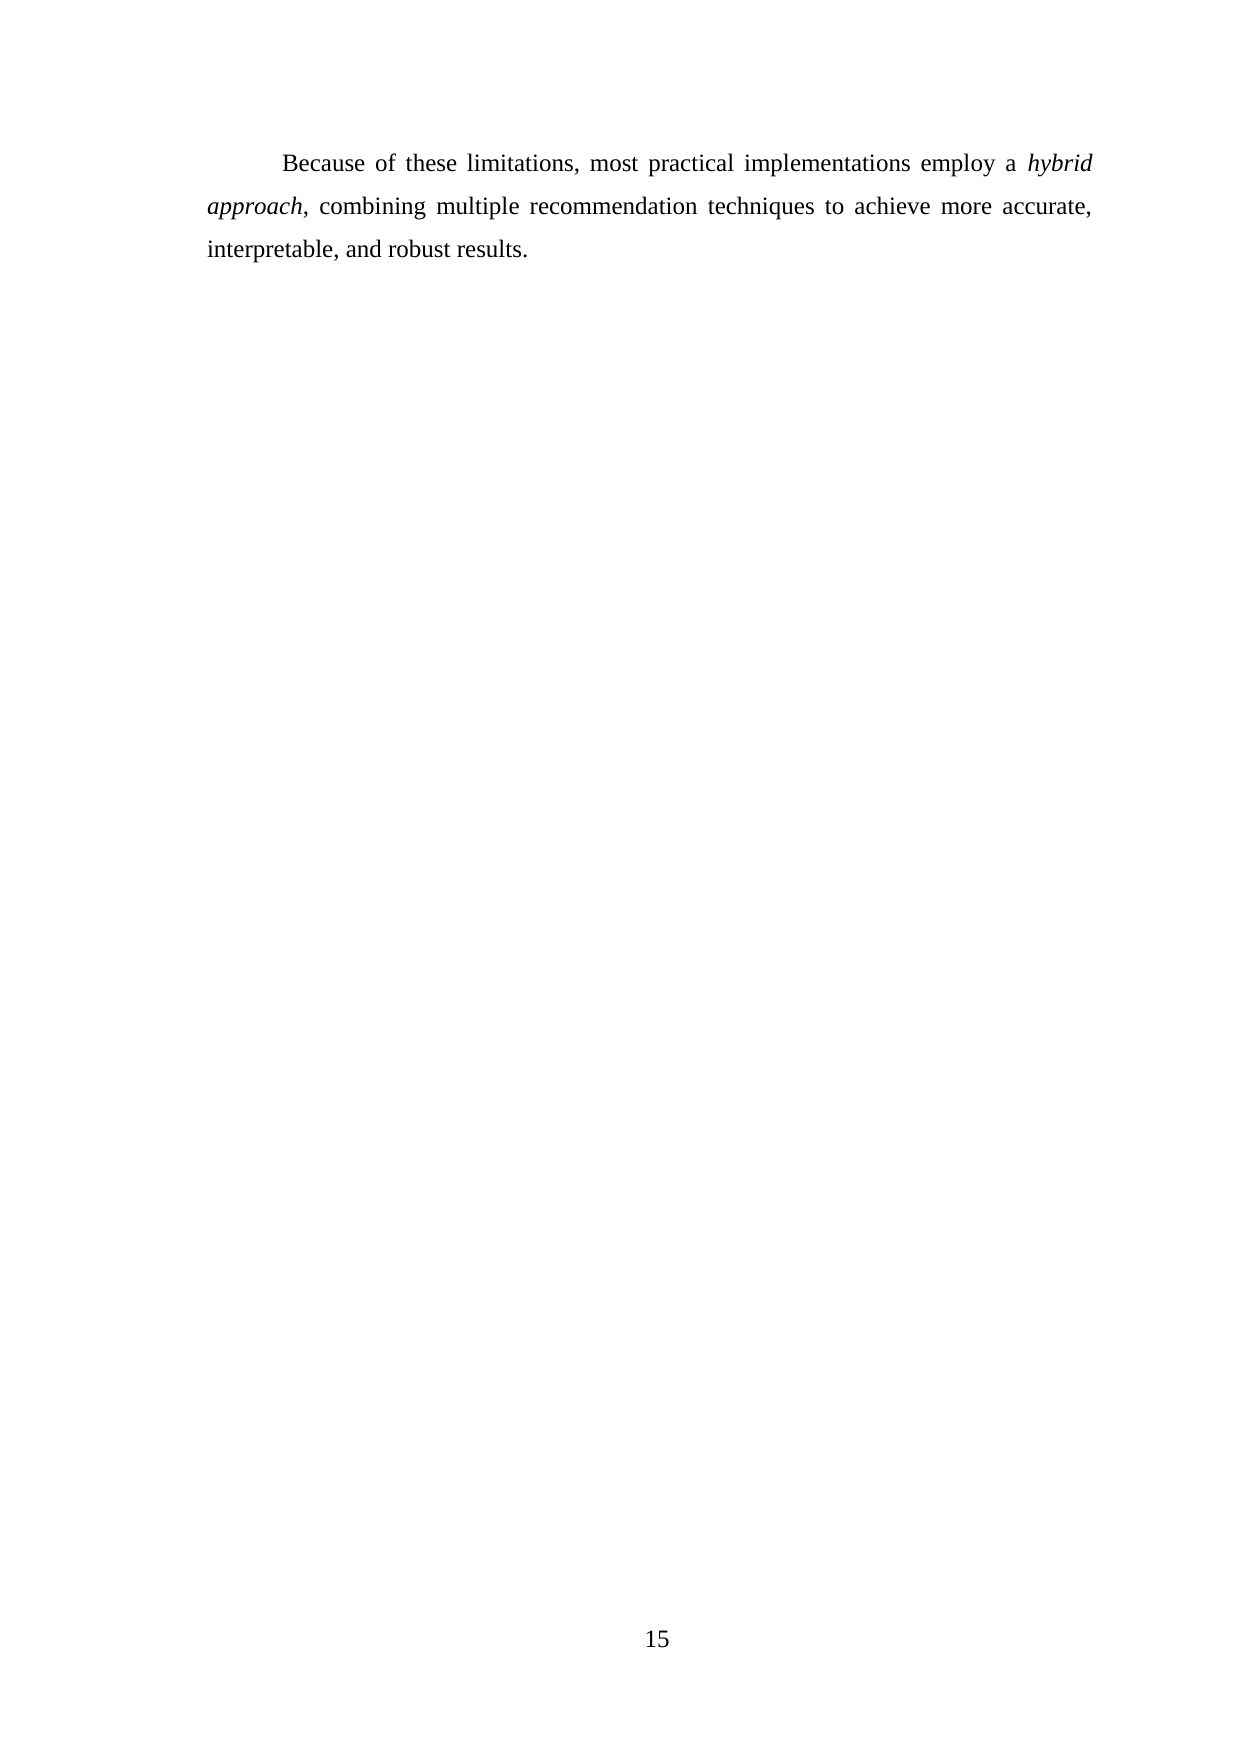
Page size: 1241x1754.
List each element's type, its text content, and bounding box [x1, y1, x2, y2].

text Because of these limitations, most practical implementations employ a hybrid approach, combining multiple recommendation techniques to achieve more accurate, interpretable, and robust results. [207, 148, 1092, 263]
